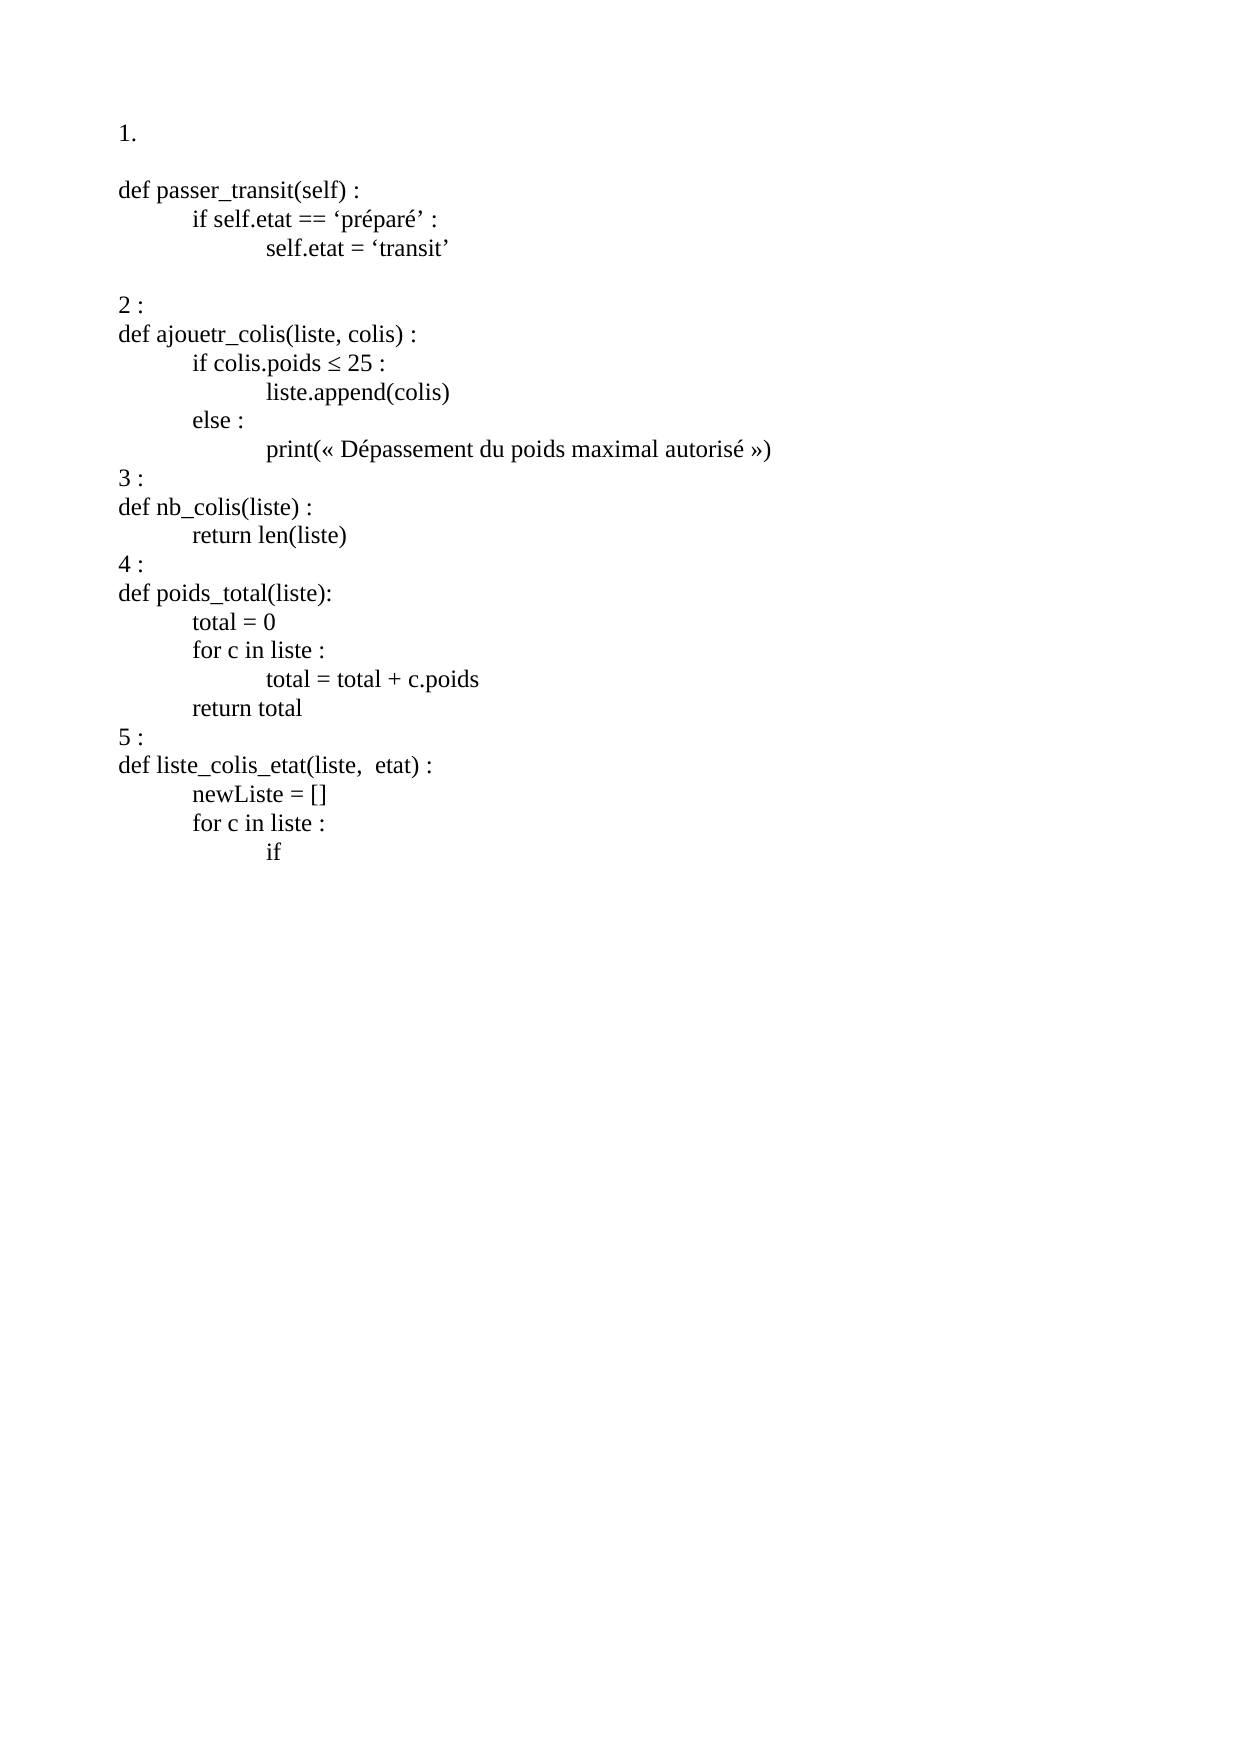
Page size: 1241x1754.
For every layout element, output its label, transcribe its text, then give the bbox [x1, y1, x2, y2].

text 1. [118, 118, 1122, 147]
text if [118, 837, 1122, 866]
text def passer_transit(self) : [118, 176, 1122, 204]
text return total [118, 693, 1122, 722]
text 2 : [118, 291, 1122, 319]
text def ajouetr_colis(liste, colis) : [118, 319, 1122, 348]
text 4 : [118, 549, 1122, 578]
text def poids_total(liste): [118, 578, 1122, 607]
text else : [118, 406, 1122, 434]
text def liste_colis_etat(liste, etat) : [118, 751, 1122, 779]
text 3 : [118, 463, 1122, 492]
text for c in liste : [118, 636, 1122, 664]
text self.etat = ‘transit’ [118, 233, 1122, 262]
text total = 0 [118, 607, 1122, 636]
text total = total + c.poids [118, 664, 1122, 693]
text return len(liste) [118, 521, 1122, 549]
text newListe = [] [118, 779, 1122, 808]
text 5 : [118, 722, 1122, 751]
text for c in liste : [118, 808, 1122, 837]
text print(« Dépassement du poids maximal autorisé ») [118, 434, 1122, 463]
text liste.append(colis) [118, 377, 1122, 406]
text if self.etat == ‘préparé’ : [118, 204, 1122, 233]
text if colis.poids ≤ 25 : [118, 348, 1122, 377]
text def nb_colis(liste) : [118, 492, 1122, 521]
